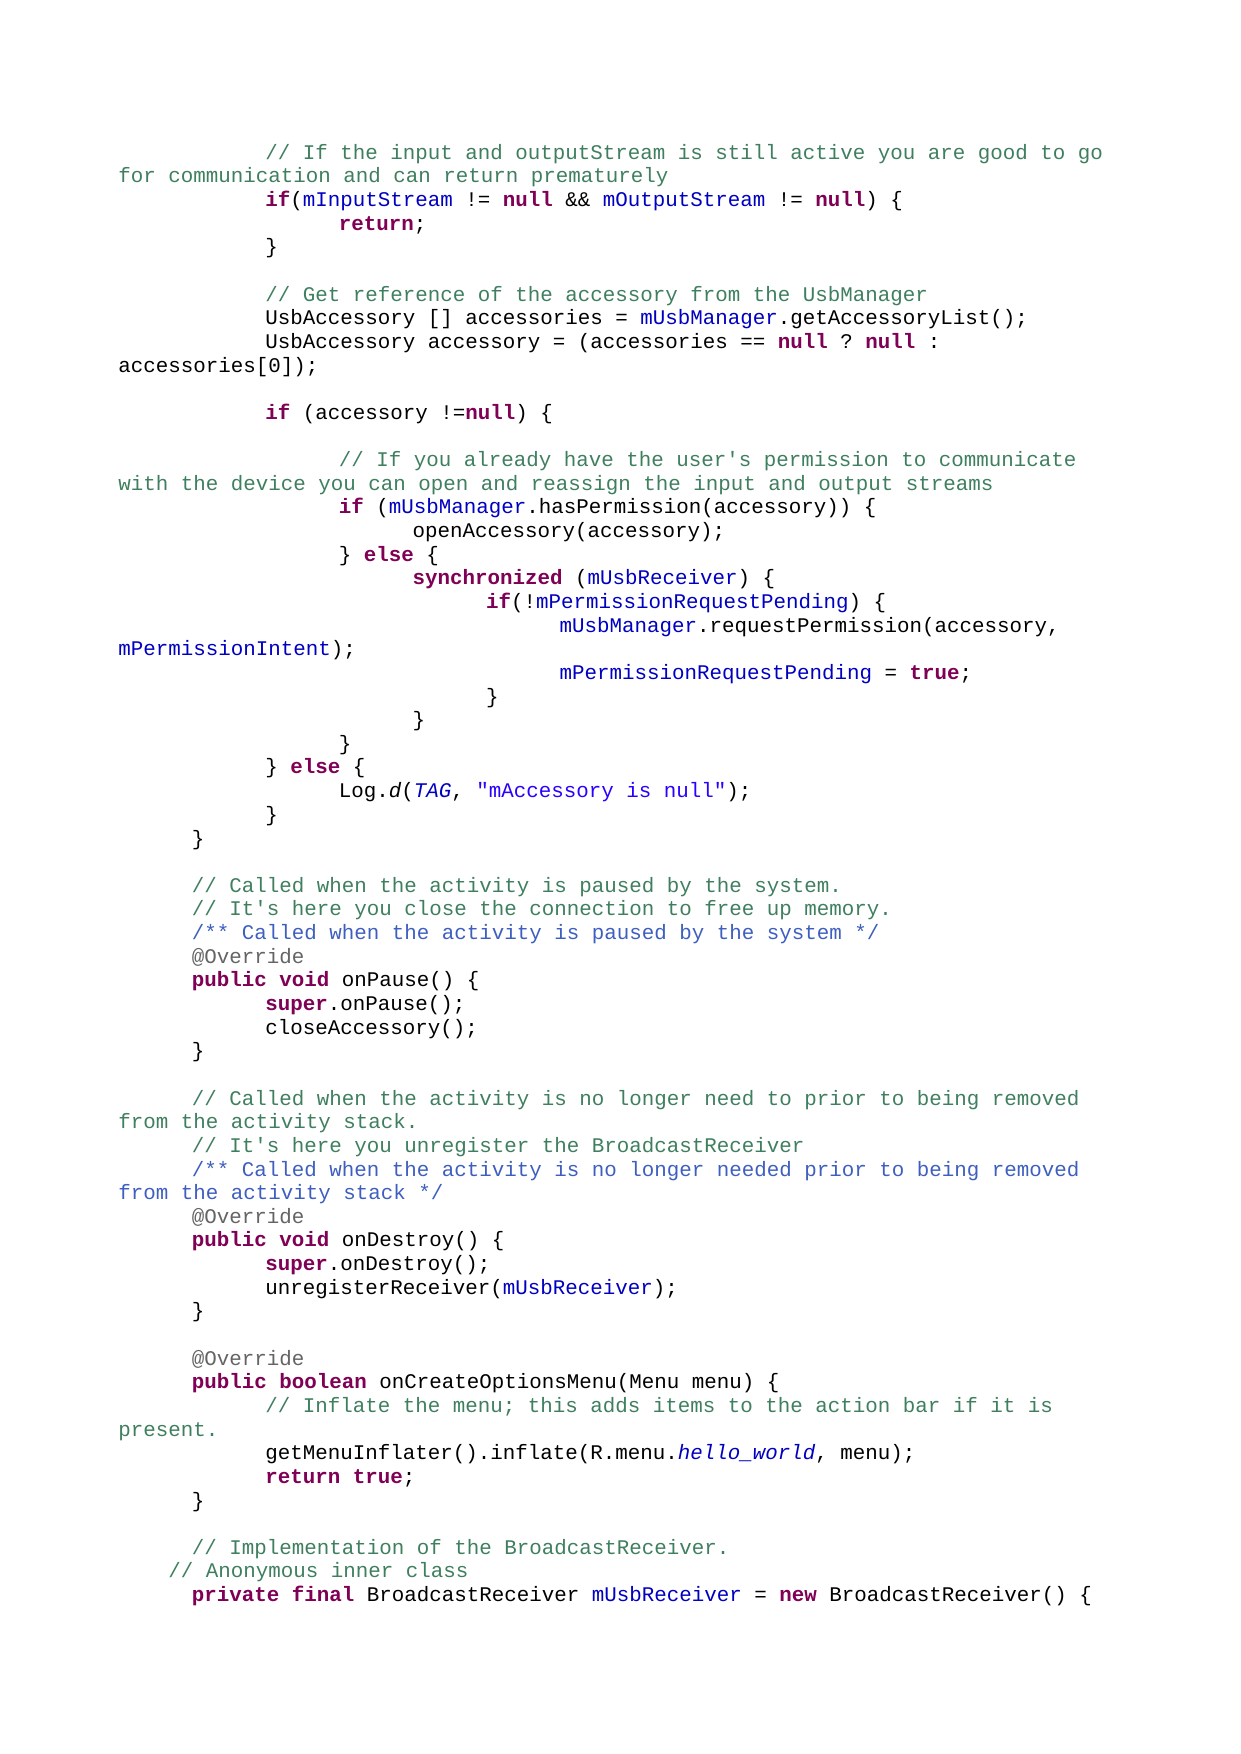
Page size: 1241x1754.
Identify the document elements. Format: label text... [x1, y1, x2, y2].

text } [118, 1489, 1122, 1513]
text private final BroadcastReceiver mUsbReceiver = new BroadcastReceiver() { [118, 1584, 1122, 1608]
text if(mInputStream != null && mOutputStream != null) { [118, 189, 1122, 213]
text synchronized (mUsbReceiver) { [118, 567, 1122, 591]
text // It's here you unregister the BroadcastReceiver [118, 1135, 1122, 1158]
text @Override [118, 1206, 1122, 1229]
text } [118, 827, 1122, 851]
text public void onPause() { [118, 969, 1122, 993]
text } [118, 709, 1122, 733]
text if (accessory !=null) { [118, 402, 1122, 426]
text mUsbManager.requestPermission(accessory, mPermissionIntent); [118, 615, 1122, 662]
text // Inflate the menu; this adds items to the action bar if it is present. [118, 1395, 1122, 1442]
text // If the input and outputStream is still active you are good to go for communication and can return prematurely [118, 142, 1122, 189]
text // If you already have the user's permission to communicate with the device you can open and reassign the input and output streams [118, 449, 1122, 496]
text public void onDestroy() { [118, 1229, 1122, 1253]
text } [118, 1040, 1122, 1064]
text Log.d(TAG, "mAccessory is null"); [118, 780, 1122, 804]
text // Called when the activity is paused by the system. [118, 875, 1122, 898]
text } else { [118, 757, 1122, 780]
text } [118, 236, 1122, 260]
text closeAccessory(); [118, 1017, 1122, 1040]
text return true; [118, 1466, 1122, 1489]
text // It's here you close the connection to free up memory. [118, 898, 1122, 922]
text // Anonymous inner class [118, 1561, 1122, 1584]
text } [118, 733, 1122, 757]
text UsbAccessory [] accessories = mUsbManager.getAccessoryList(); [118, 307, 1122, 331]
text if(!mPermissionRequestPending) { [118, 591, 1122, 615]
text super.onPause(); [118, 993, 1122, 1017]
text } [118, 804, 1122, 827]
text openAccessory(accessory); [118, 520, 1122, 544]
text // Implementation of the BroadcastReceiver. [118, 1537, 1122, 1561]
text /** Called when the activity is paused by the system */ [118, 922, 1122, 946]
text // Called when the activity is no longer need to prior to being removed from the activity stack. [118, 1088, 1122, 1135]
text } else { [118, 544, 1122, 567]
text public boolean onCreateOptionsMenu(Menu menu) { [118, 1371, 1122, 1395]
text super.onDestroy(); [118, 1253, 1122, 1277]
text UsbAccessory accessory = (accessories == null ? null : accessories[0]); [118, 331, 1122, 378]
text @Override [118, 1348, 1122, 1371]
text getMenuInflater().inflate(R.menu.hello_world, menu); [118, 1442, 1122, 1466]
text unregisterReceiver(mUsbReceiver); [118, 1277, 1122, 1300]
text return; [118, 213, 1122, 236]
text @Override [118, 946, 1122, 969]
text if (mUsbManager.hasPermission(accessory)) { [118, 496, 1122, 520]
text } [118, 1300, 1122, 1324]
text /** Called when the activity is no longer needed prior to being removed from the activity stack */ [118, 1158, 1122, 1206]
text mPermissionRequestPending = true; [118, 662, 1122, 686]
text } [118, 686, 1122, 709]
text // Get reference of the accessory from the UsbManager [118, 284, 1122, 307]
